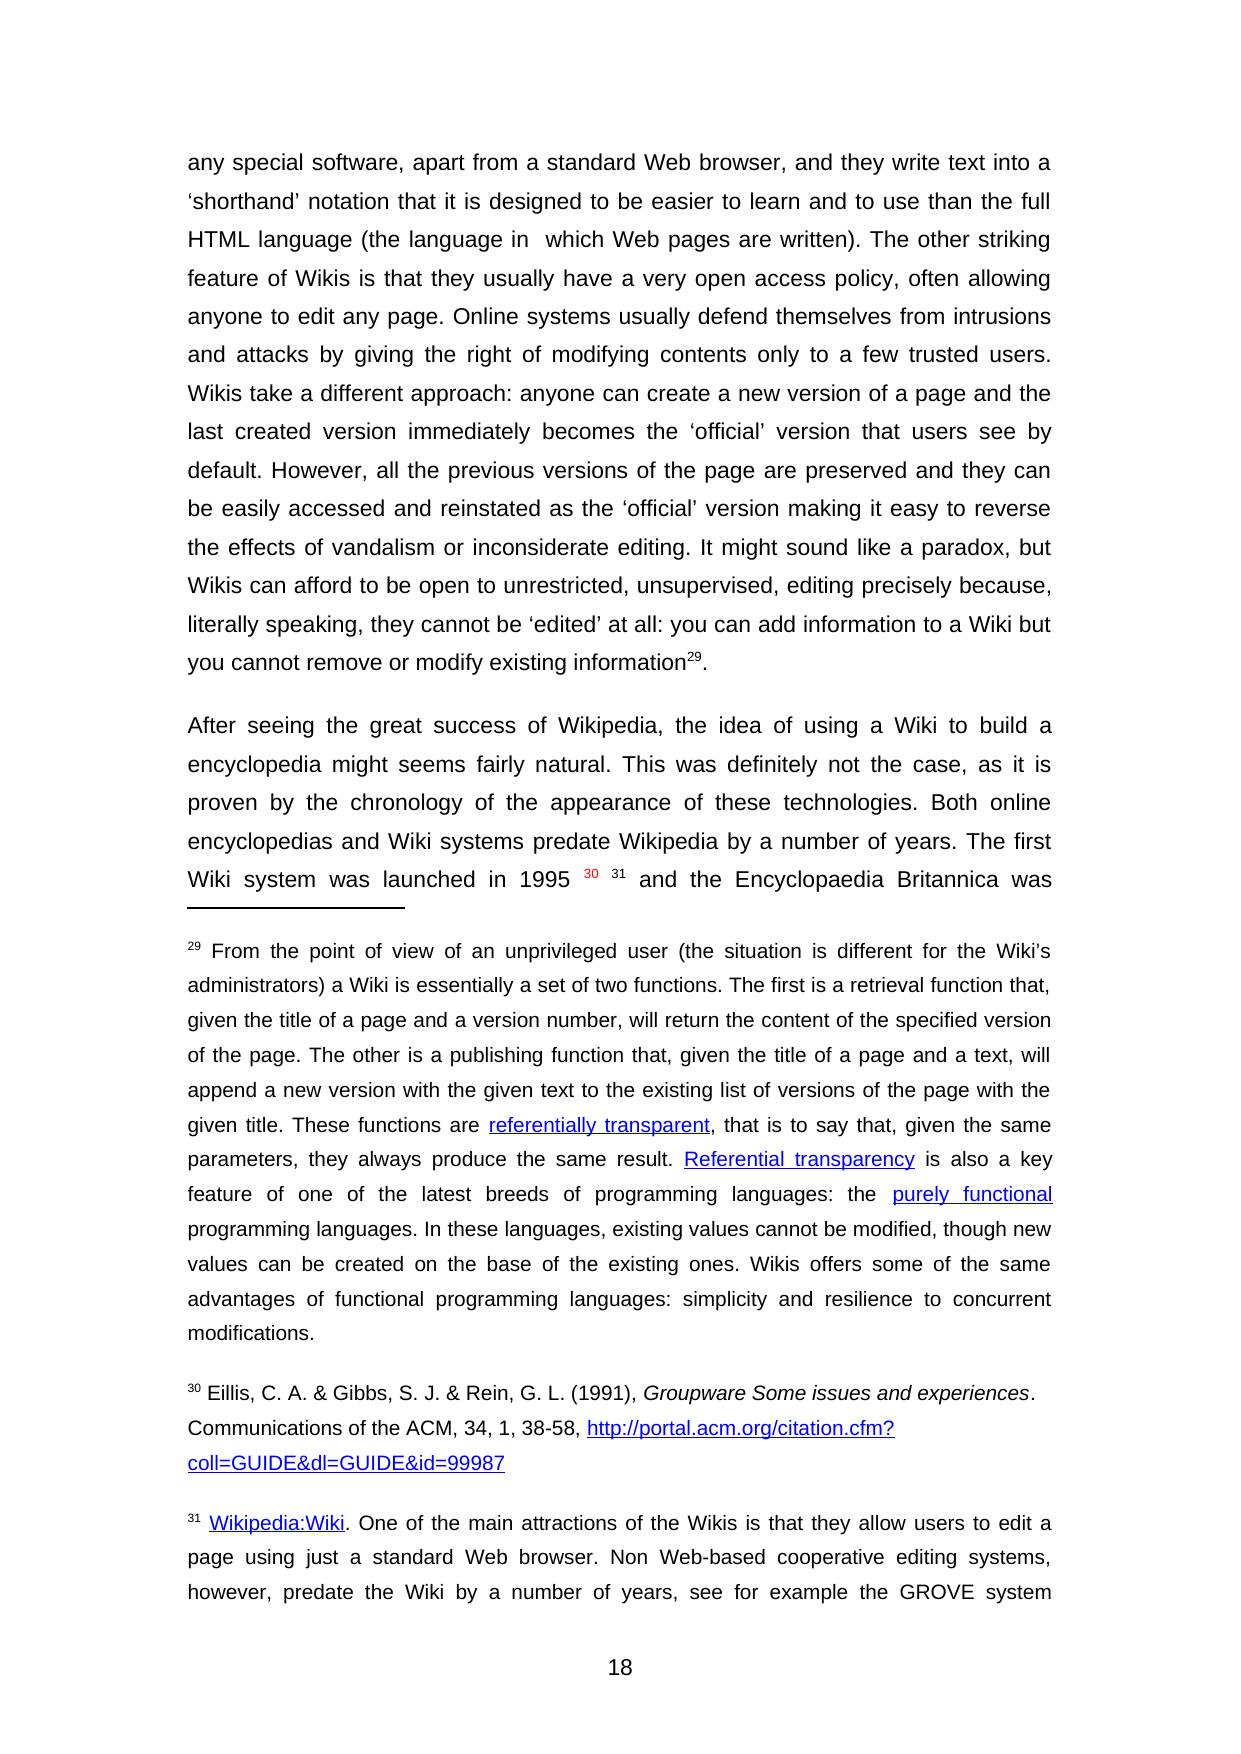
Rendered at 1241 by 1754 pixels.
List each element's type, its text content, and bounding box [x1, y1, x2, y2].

text From the point of view of an unprivileged user (the situation is different for the Wiki’s administrators) a Wiki is essentially a set of two functions. The first is a retrieval function that, given the title of a page and a version number, will return the content of the specified version of the page. The other is a publishing function that, given the title of a page and a text, will append a new version with the given text to the existing list of versions of the page with the given title. These functions are referentially transparent, that is to say that, given the same parameters, they always produce the same result. Referential transparency is also a key feature of one of the latest breeds of programming languages: the purely functional programming languages. In these languages, existing values cannot be modified, though new values can be created on the base of the existing ones. Wikis offers some of the same advantages of functional programming languages: simplicity and resilience to concurrent modifications. [187, 939, 1053, 1345]
text any special software, apart from a standard Web browser, and they write text into a ‘shorthand’ notation that it is designed to be easier to learn and to use than the full HTML language (the language in which Web pages are written). The other striking feature of Wikis is that they usually have a very open access policy, often allowing anyone to edit any page. Online systems usually defend themselves from intrusions and attacks by giving the right of modifying contents only to a few trusted users. Wikis take a different approach: anyone can create a new version of a page and the last created version immediately becomes the ‘official’ version that users see by default. However, all the previous versions of the page are preserved and they can be easily accessed and reinstated as the ‘official’ version making it easy to reverse the effects of vandalism or inconsiderate editing. It might sound like a paradox, but Wikis can afford to be open to unrestricted, unsupervised, editing precisely because, literally speaking, they cannot be ‘edited’ at all: you can add information to a Wiki but you cannot remove or modify existing information. [187, 150, 1053, 675]
text Eillis, C. A. & Gibbs, S. J. & Rein, G. L. (1991), Groupware Some issues and experiences. Communications of the ACM, 34, 1, 38-58, http://portal.acm.org/citation.cfm?coll=GUIDE&dl=GUIDE&id=99987 [187, 1382, 1053, 1474]
text After seeing the great success of Wikipedia, the idea of using a Wiki to build a encyclopedia might seems fairly natural. This was definitely not the case, as it is proven by the chronology of the appearance of these technologies. Both online encyclopedias and Wiki systems predate Wikipedia by a number of years. The first Wiki system was launched in 1995 and the Encyclopaedia Britannica was [187, 713, 1053, 892]
text Wikipedia:Wiki. One of the main attractions of the Wikis is that they allow users to edit a page using just a standard Web browser. Non Web-based cooperative editing systems, however, predate the Wiki by a number of years, see for example the GROVE system [187, 1511, 1053, 1604]
